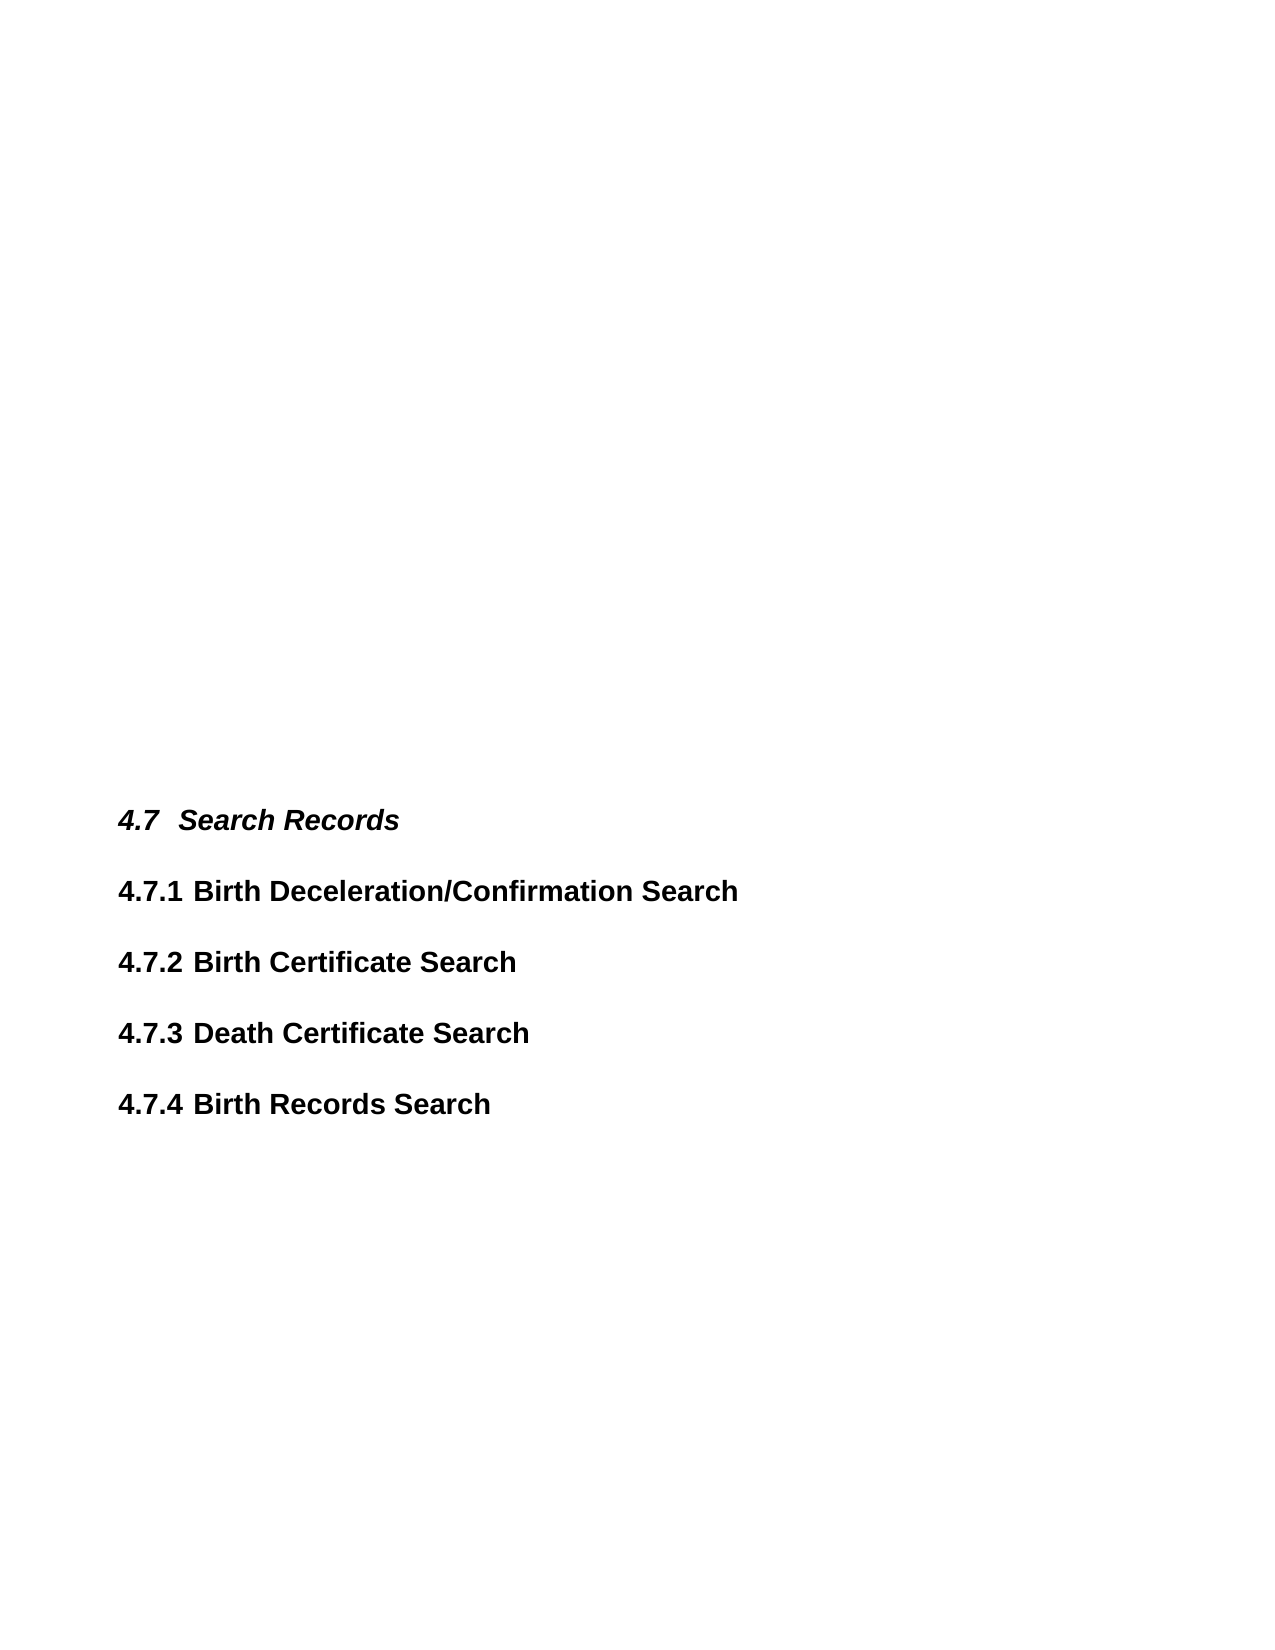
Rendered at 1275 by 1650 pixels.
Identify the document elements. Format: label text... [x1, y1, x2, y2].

subtitle Search Records [118, 803, 1157, 837]
subtitle Birth Records Search [118, 1087, 1157, 1121]
subtitle Birth Certificate Search [118, 945, 1157, 979]
subtitle Death Certificate Search [118, 1016, 1157, 1050]
subtitle Birth Deceleration/Confirmation Search [118, 874, 1157, 908]
